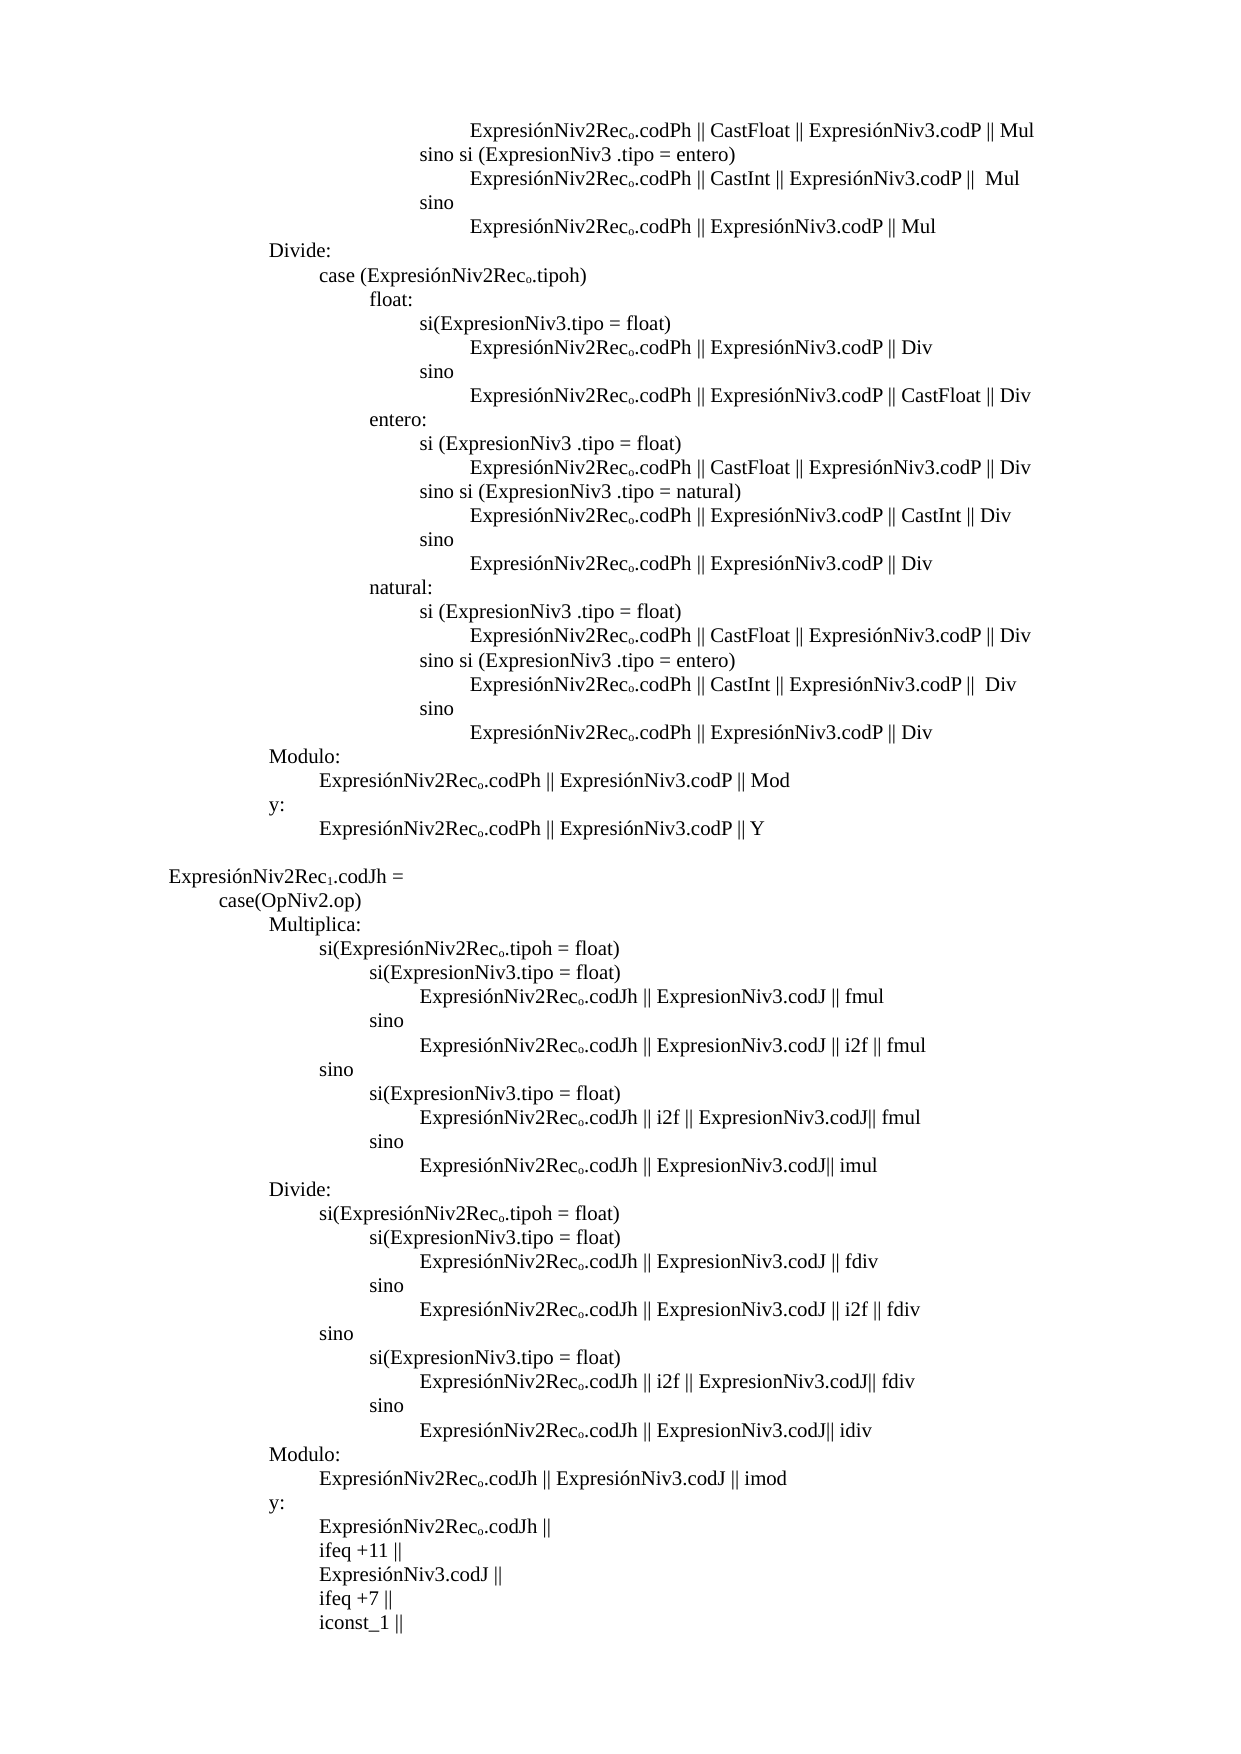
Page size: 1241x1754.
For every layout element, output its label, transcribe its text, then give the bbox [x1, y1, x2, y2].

text sino [118, 1129, 1122, 1153]
text si (ExpresionNiv3 .tipo = float) [118, 431, 1122, 455]
text ExpresiónNiv2Reco.codJh || ExpresionNiv3.codJ || i2f || fdiv [118, 1297, 1122, 1321]
text entero: [118, 407, 1122, 431]
text case(OpNiv2.op) [118, 888, 1122, 912]
text ExpresiónNiv2Reco.codPh || ExpresiónNiv3.codP || Div [118, 551, 1122, 575]
text ExpresiónNiv2Reco.codJh || i2f || ExpresionNiv3.codJ|| fmul [118, 1105, 1122, 1129]
text ExpresiónNiv2Reco.codJh || ExpresionNiv3.codJ|| imul [118, 1153, 1122, 1177]
text sino [118, 1008, 1122, 1032]
text sino [118, 696, 1122, 720]
text float: [118, 287, 1122, 311]
text natural: [118, 575, 1122, 599]
text ExpresiónNiv2Reco.codPh || CastFloat || ExpresiónNiv3.codP || Div [118, 623, 1122, 647]
text ExpresiónNiv3.codJ || [118, 1562, 1122, 1586]
text ExpresiónNiv2Reco.codPh || ExpresiónNiv3.codP || Div [118, 720, 1122, 744]
text Divide: [118, 238, 1122, 262]
text ExpresiónNiv2Reco.codJh || ExpresiónNiv3.codJ || imod [118, 1466, 1122, 1490]
text Modulo: [118, 744, 1122, 768]
text ifeq +7 || [118, 1586, 1122, 1610]
text Multiplica: [118, 912, 1122, 936]
text ExpresiónNiv2Reco.codJh || ExpresionNiv3.codJ || fmul [118, 984, 1122, 1008]
text sino [118, 1321, 1122, 1345]
text y: [118, 1490, 1122, 1514]
text ExpresiónNiv2Reco.codPh || CastInt || ExpresiónNiv3.codP || Div [118, 672, 1122, 696]
text case (ExpresiónNiv2Reco.tipoh) [118, 262, 1122, 287]
text sino [118, 1057, 1122, 1081]
text y: [118, 792, 1122, 816]
text sino [118, 190, 1122, 214]
text si(ExpresiónNiv2Reco.tipoh = float) [118, 1201, 1122, 1225]
text sino si (ExpresionNiv3 .tipo = entero) [118, 647, 1122, 672]
text ExpresiónNiv2Reco.codPh || ExpresiónNiv3.codP || CastInt || Div [118, 503, 1122, 527]
text Modulo: [118, 1442, 1122, 1466]
text si(ExpresionNiv3.tipo = float) [118, 311, 1122, 335]
text ifeq +11 || [118, 1538, 1122, 1562]
text Divide: [118, 1177, 1122, 1201]
text ExpresiónNiv2Reco.codJh || ExpresionNiv3.codJ|| idiv [118, 1417, 1122, 1442]
text si(ExpresionNiv3.tipo = float) [118, 960, 1122, 984]
text si(ExpresionNiv3.tipo = float) [118, 1225, 1122, 1249]
text ExpresiónNiv2Reco.codPh || ExpresiónNiv3.codP || CastFloat || Div [118, 383, 1122, 407]
text iconst_1 || [118, 1610, 1122, 1634]
text ExpresiónNiv2Reco.codPh || CastFloat || ExpresiónNiv3.codP || Div [118, 455, 1122, 479]
text si(ExpresionNiv3.tipo = float) [118, 1081, 1122, 1105]
text sino [118, 1273, 1122, 1297]
text ExpresiónNiv2Reco.codJh || [118, 1514, 1122, 1538]
text ExpresiónNiv2Reco.codPh || ExpresiónNiv3.codP || Mul [118, 214, 1122, 238]
text ExpresiónNiv2Reco.codJh || ExpresionNiv3.codJ || fdiv [118, 1249, 1122, 1273]
text ExpresiónNiv2Reco.codPh || CastInt || ExpresiónNiv3.codP || Mul [118, 166, 1122, 190]
text ExpresiónNiv2Reco.codPh || ExpresiónNiv3.codP || Y [118, 816, 1122, 840]
text sino si (ExpresionNiv3 .tipo = entero) [118, 142, 1122, 166]
text ExpresiónNiv2Reco.codPh || CastFloat || ExpresiónNiv3.codP || Mul [118, 118, 1122, 142]
text ExpresiónNiv2Reco.codPh || ExpresiónNiv3.codP || Div [118, 335, 1122, 359]
text ExpresiónNiv2Reco.codPh || ExpresiónNiv3.codP || Mod [118, 768, 1122, 792]
text ExpresiónNiv2Rec1.codJh = [118, 864, 1122, 888]
text si (ExpresionNiv3 .tipo = float) [118, 599, 1122, 623]
text ExpresiónNiv2Reco.codJh || i2f || ExpresionNiv3.codJ|| fdiv [118, 1369, 1122, 1393]
text si(ExpresionNiv3.tipo = float) [118, 1345, 1122, 1369]
text si(ExpresiónNiv2Reco.tipoh = float) [118, 936, 1122, 960]
text ExpresiónNiv2Reco.codJh || ExpresionNiv3.codJ || i2f || fmul [118, 1032, 1122, 1057]
text sino si (ExpresionNiv3 .tipo = natural) [118, 479, 1122, 503]
text sino [118, 527, 1122, 551]
text sino [118, 1393, 1122, 1417]
text sino [118, 359, 1122, 383]
